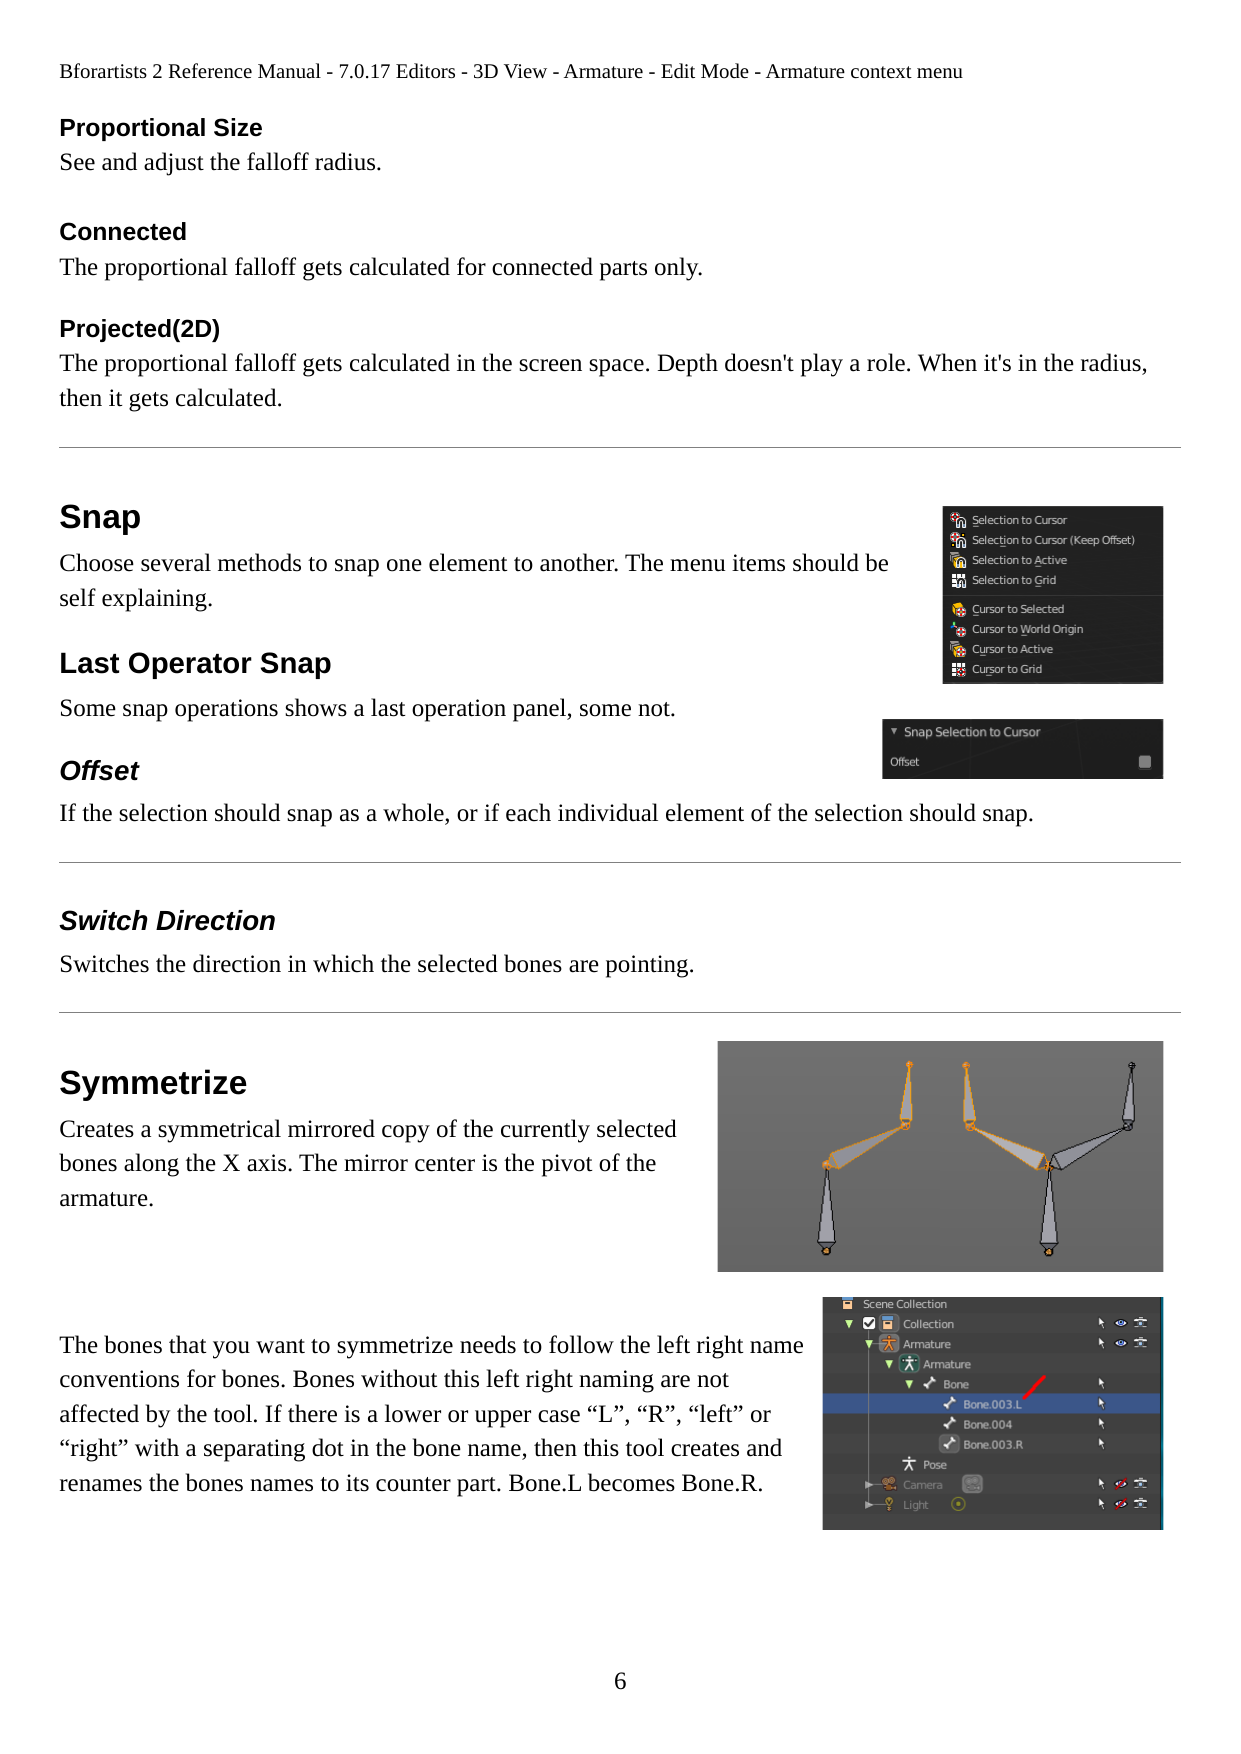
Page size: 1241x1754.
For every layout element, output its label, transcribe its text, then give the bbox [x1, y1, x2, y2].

subtitle Switch Direction [59, 904, 1181, 936]
subtitle Connected [59, 217, 1181, 246]
picture [882, 719, 1164, 779]
text Switches the direction in which the selected bones are pointing. [59, 949, 1181, 977]
text See and adjust the falloff radius. [59, 147, 1181, 176]
picture [942, 506, 1164, 684]
subtitle Symmetrize [59, 1063, 717, 1101]
text Creates a symmetrical mirrored copy of the currently selected bones along the X axis. The mirror center is the pivot of the armature. [59, 1114, 717, 1212]
subtitle [1164, 1063, 1181, 1101]
subtitle [1164, 646, 1181, 680]
text The proportional falloff gets calculated in the screen space. Depth doesn't play a role. When it's in the radius, then it gets calculated. [59, 348, 1181, 412]
text If the selection should snap as a whole, or if each individual element of the selection should snap. [59, 798, 1181, 827]
picture [822, 1297, 1164, 1530]
subtitle Snap [59, 497, 1181, 536]
text The bones that you want to symmetrize needs to follow the left right name conventions for bones. Bones without this left right naming are not affected by the tool. If there is a lower or upper case “L”, “R”, “left” or “right” with a separating dot in the bone name, then this tool creates and renames the bones names to its counter part. Bone.L becomes Bone.R. [59, 1330, 822, 1497]
subtitle Offset [59, 754, 1181, 786]
text The proportional falloff gets calculated for connected parts only. [59, 252, 1181, 281]
subtitle Last Operator Snap [59, 646, 942, 680]
picture [717, 1041, 1164, 1272]
subtitle Projected(2D) [59, 314, 1181, 342]
text Choose several methods to snap one element to another. The menu items should be self explaining. [59, 548, 942, 611]
subtitle Proportional Size [59, 113, 1181, 141]
text Some snap operations shows a last operation panel, some not. [59, 693, 1181, 721]
